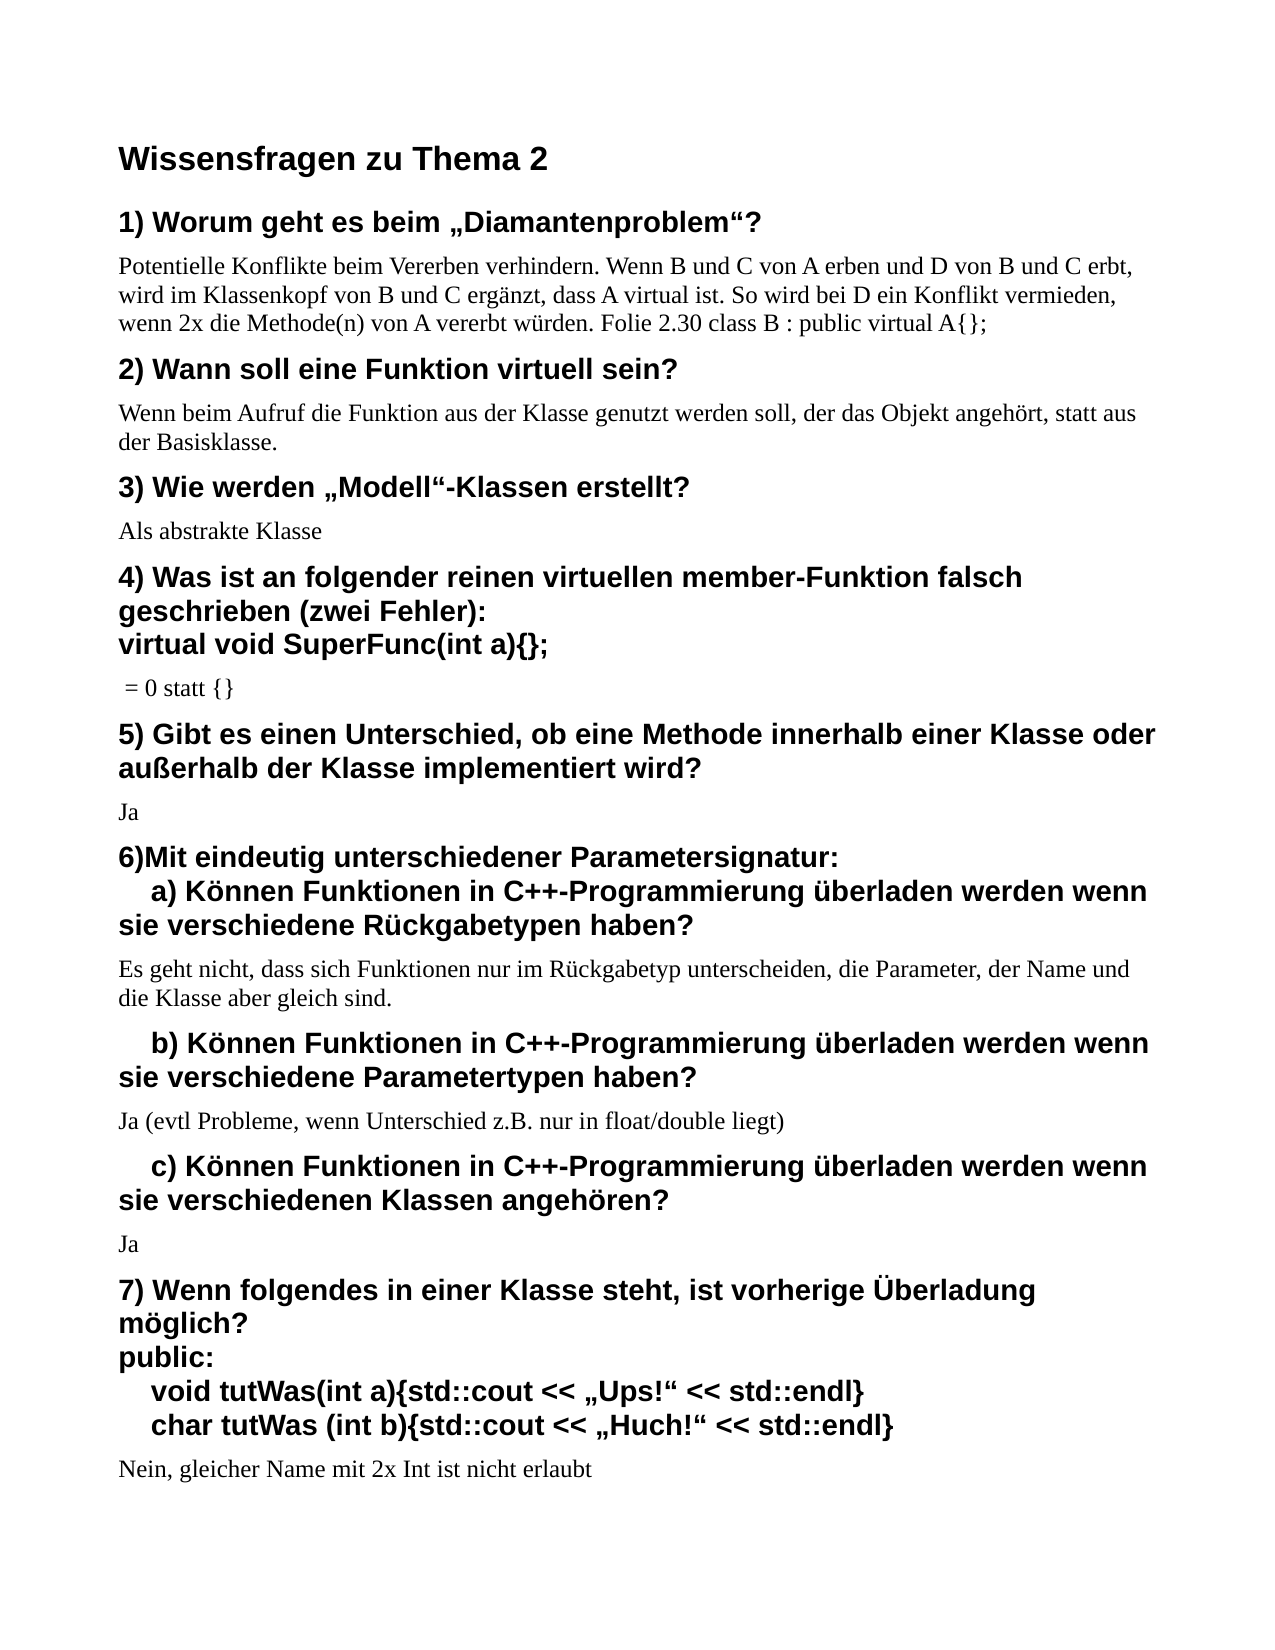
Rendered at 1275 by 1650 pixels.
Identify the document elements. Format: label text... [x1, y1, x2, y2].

subtitle c) Können Funktionen in C++-Programmierung überladen werden wenn sie verschiedenen Klassen angehören? [118, 1149, 1157, 1217]
subtitle 5) Gibt es einen Unterschied, ob eine Methode innerhalb einer Klasse oder außerhalb der Klasse implementiert wird? [118, 717, 1157, 784]
subtitle 3) Wie werden „Modell“-Klassen erstellt? [118, 470, 1157, 504]
text Nein, gleicher Name mit 2x Int ist nicht erlaubt [118, 1454, 1157, 1483]
subtitle b) Können Funktionen in C++-Programmierung überladen werden wenn sie verschiedene Parametertypen haben? [118, 1026, 1157, 1093]
text = 0 statt {} [118, 673, 1157, 702]
text Ja (evtl Probleme, wenn Unterschied z.B. nur in float/double liegt) [118, 1106, 1157, 1135]
subtitle 4) Was ist an folgender reinen virtuellen member-Funktion falsch geschrieben (zwei Fehler): virtual void SuperFunc(int a){}; [118, 560, 1157, 661]
subtitle 2) Wann soll eine Funktion virtuell sein? [118, 352, 1157, 386]
text Als abstrakte Klasse [118, 516, 1157, 545]
subtitle 7) Wenn folgendes in einer Klasse steht, ist vorherige Überladung möglich? public: void tutWas(int a){std::cout << „Ups!“ << std::endl} char tutWas (int b){std::cout << „Huch!“ << std::endl} [118, 1273, 1157, 1441]
subtitle 6)Mit eindeutig unterschiedener Parametersignatur: a) Können Funktionen in C++-Programmierung überladen werden wenn sie verschiedene Rückgabetypen haben? [118, 840, 1157, 941]
subtitle 1) Worum geht es beim „Diamantenproblem“? [118, 205, 1157, 238]
text Ja [118, 1229, 1157, 1258]
text Wenn beim Aufruf die Funktion aus der Klasse genutzt werden soll, der das Objekt angehört, statt aus der Basisklasse. [118, 398, 1157, 456]
subtitle Wissensfragen zu Thema 2 [118, 139, 1157, 178]
text Ja [118, 797, 1157, 826]
text Es geht nicht, dass sich Funktionen nur im Rückgabetyp unterscheiden, die Parameter, der Name und die Klasse aber gleich sind. [118, 954, 1157, 1011]
text Potentielle Konflikte beim Vererben verhindern. Wenn B und C von A erben und D von B und C erbt, wird im Klassenkopf von B und C ergänzt, dass A virtual ist. So wird bei D ein Konflikt vermieden, wenn 2x die Methode(n) von A vererbt würden. Folie 2.30 class B : public virtual A{}; [118, 251, 1157, 337]
